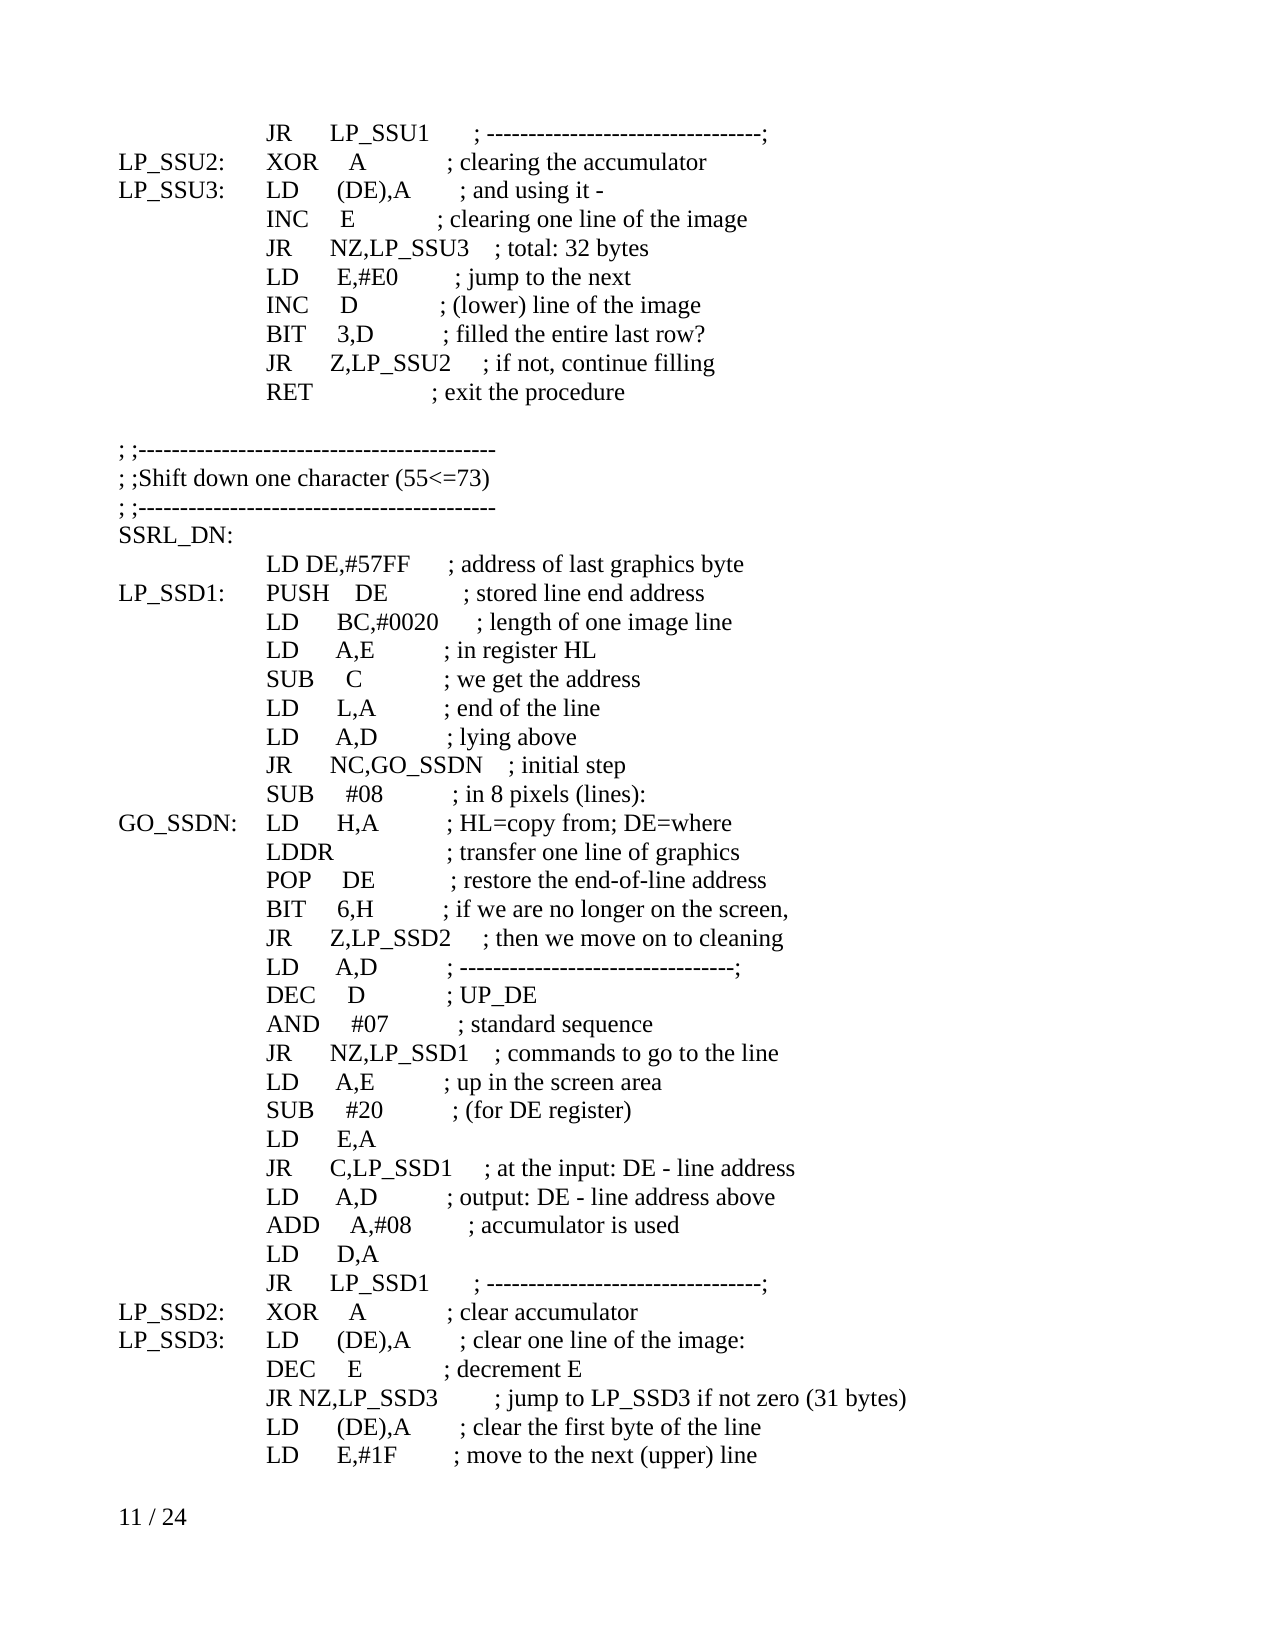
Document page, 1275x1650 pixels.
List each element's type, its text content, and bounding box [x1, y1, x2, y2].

text ADD A,#08 ; accumulator is used [118, 1211, 1157, 1239]
text LD BC,#0020 ; length of one image line [118, 607, 1157, 636]
text JR NC,GO_SSDN ; initial step [118, 751, 1157, 779]
text LD (DE),A ; clear the first byte of the line [118, 1412, 1157, 1441]
text LD E,A [118, 1124, 1157, 1153]
text JR NZ,LP_SSD1 ; commands to go to the line [118, 1038, 1157, 1067]
text SUB #08 ; in 8 pixels (lines): [118, 779, 1157, 808]
text JR NZ,LP_SSU3 ; total: 32 bytes [118, 233, 1157, 262]
text LP_SSD3: LD (DE),A ; clear one line of the image: [118, 1326, 1157, 1354]
text BIT 3,D ; filled the entire last row? [118, 319, 1157, 348]
text LP_SSU2: XOR A ; clearing the accumulator [118, 147, 1157, 176]
text LP_SSD1: PUSH DE ; stored line end address [118, 578, 1157, 607]
text LD A,E ; in register HL [118, 636, 1157, 664]
text LD A,D ; output: DE - line address above [118, 1182, 1157, 1211]
text LD DE,#57FF ; address of last graphics byte [118, 549, 1157, 578]
text LP_SSD2: XOR A ; clear accumulator [118, 1297, 1157, 1326]
text JR C,LP_SSD1 ; at the input: DE - line address [118, 1153, 1157, 1182]
text BIT 6,H ; if we are no longer on the screen, [118, 894, 1157, 923]
text DEC D ; UP_DE [118, 981, 1157, 1009]
text LD E,#E0 ; jump to the next [118, 262, 1157, 291]
text LD A,E ; up in the screen area [118, 1067, 1157, 1096]
text RET ; exit the procedure [118, 377, 1157, 406]
text JR Z,LP_SSU2 ; if not, continue filling [118, 348, 1157, 377]
text JR LP_SSD1 ; ---------------------------------; [118, 1268, 1157, 1297]
text LP_SSU3: LD (DE),A ; and using it - [118, 176, 1157, 204]
text LD E,#1F ; move to the next (upper) line [118, 1441, 1157, 1469]
text AND #07 ; standard sequence [118, 1009, 1157, 1038]
text INC E ; clearing one line of the image [118, 204, 1157, 233]
text LD A,D ; lying above [118, 722, 1157, 751]
text GO_SSDN: LD H,A ; HL=copy from; DE=where [118, 808, 1157, 837]
text SUB #20 ; (for DE register) [118, 1096, 1157, 1124]
text LD A,D ; ---------------------------------; [118, 952, 1157, 981]
text LDDR ; transfer one line of graphics [118, 837, 1157, 866]
text JR Z,LP_SSD2 ; then we move on to cleaning [118, 923, 1157, 952]
text LD L,A ; end of the line [118, 693, 1157, 722]
text ; ;------------------------------------------- [118, 434, 1157, 463]
text DEC E ; decrement E [118, 1354, 1157, 1383]
text JR LP_SSU1 ; ---------------------------------; [118, 118, 1157, 147]
text INC D ; (lower) line of the image [118, 291, 1157, 319]
text JR NZ,LP_SSD3 ; jump to LP_SSD3 if not zero (31 bytes) [118, 1383, 1157, 1412]
text POP DE ; restore the end-of-line address [118, 866, 1157, 894]
text SUB C ; we get the address [118, 664, 1157, 693]
text SSRL_DN: [118, 521, 1157, 549]
text LD D,A [118, 1239, 1157, 1268]
text ; ;Shift down one character (55<=73) [118, 463, 1157, 492]
text ; ;------------------------------------------- [118, 492, 1157, 521]
